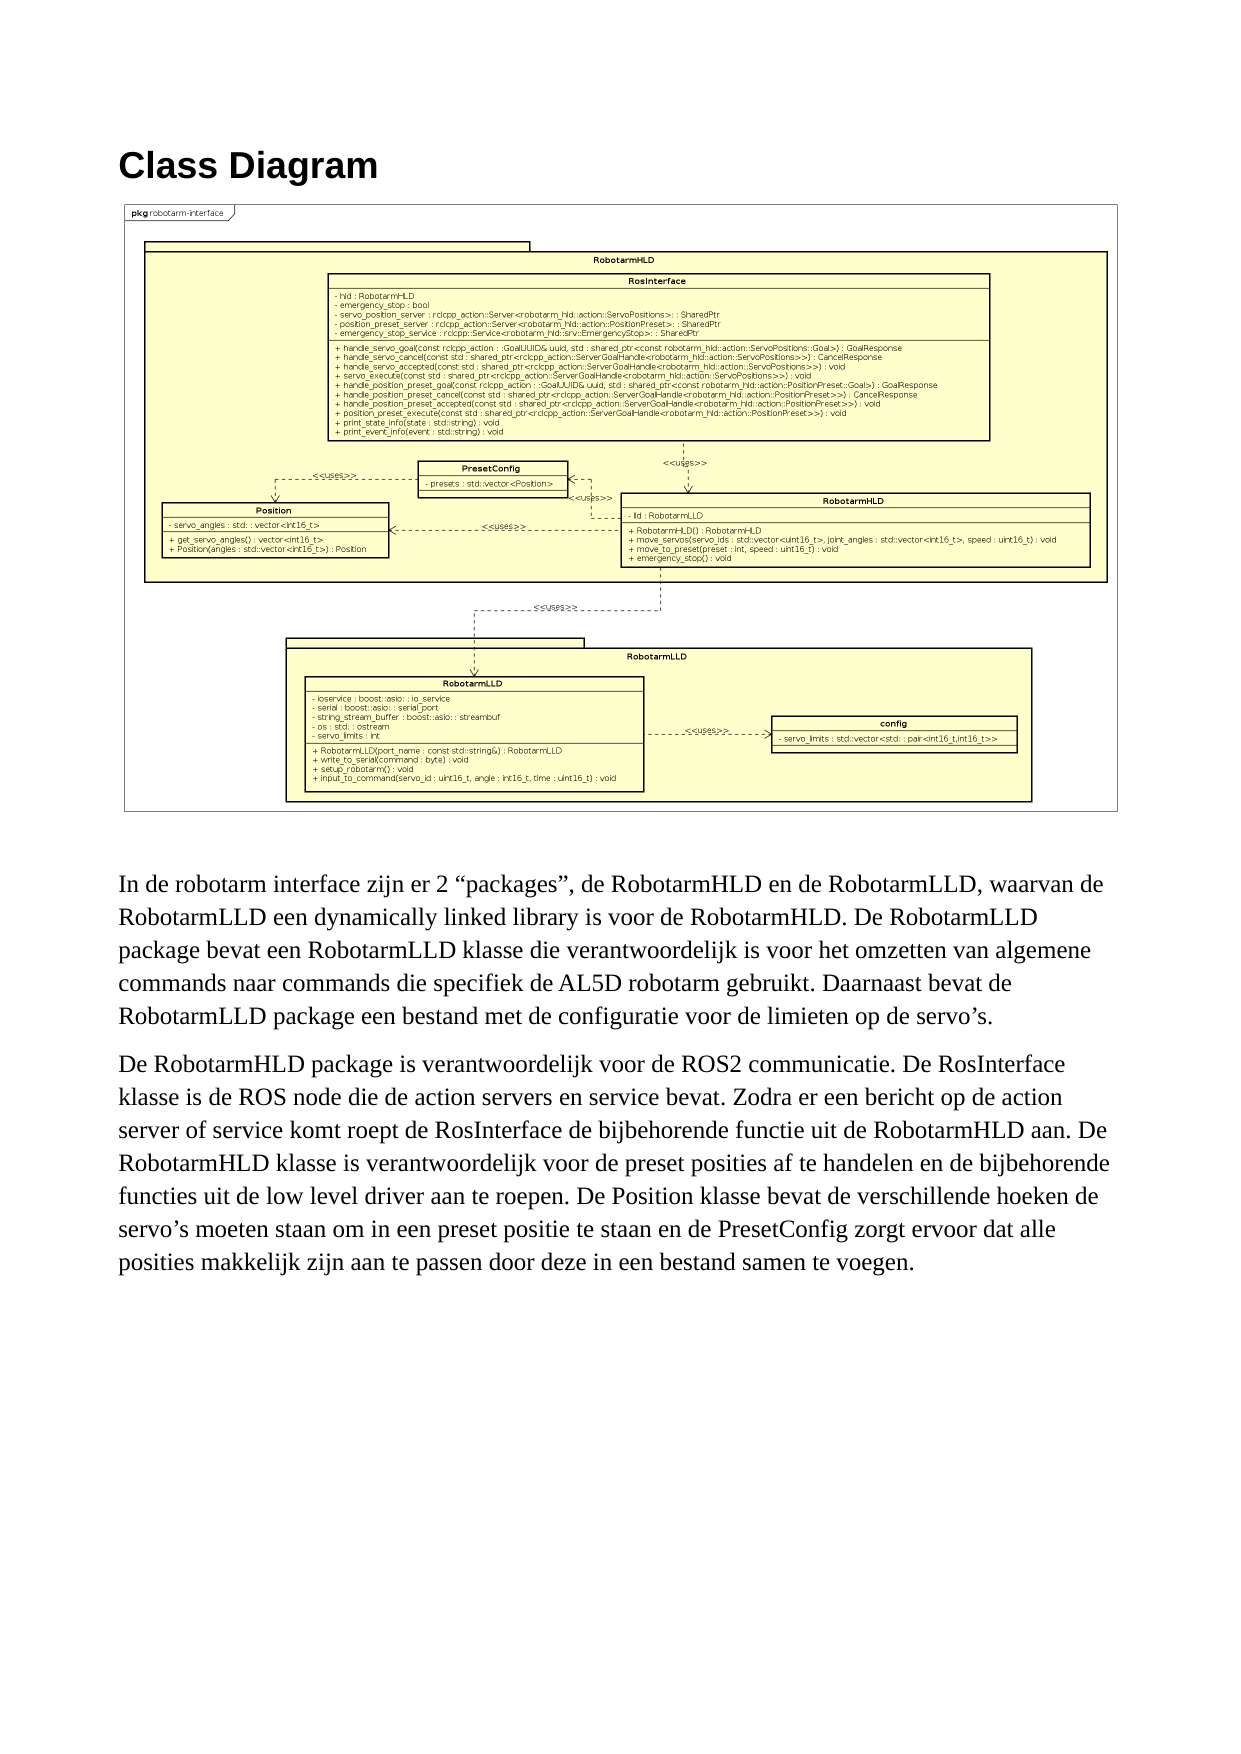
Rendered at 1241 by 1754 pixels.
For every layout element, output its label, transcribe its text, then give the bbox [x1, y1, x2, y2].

subtitle Class Diagram [118, 143, 1122, 186]
picture [118, 198, 1123, 818]
text De RobotarmHLD package is verantwoordelijk voor de ROS2 communicatie. De RosInterface klasse is de ROS node die de action servers en service bevat. Zodra er een bericht op de action server of service komt roept de RosInterface de bijbehorende functie uit de RobotarmHLD aan. De RobotarmHLD klasse is verantwoordelijk voor de preset posities af te handelen en de bijbehorende functies uit de low level driver aan te roepen. De Position klasse bevat de verschillende hoeken de servo’s moeten staan om in een preset positie te staan en de PresetConfig zorgt ervoor dat alle posities makkelijk zijn aan te passen door deze in een bestand samen te voegen. [118, 1049, 1122, 1276]
text In de robotarm interface zijn er 2 “packages”, de RobotarmHLD en de RobotarmLLD, waarvan de RobotarmLLD een dynamically linked library is voor de RobotarmHLD. De RobotarmLLD package bevat een RobotarmLLD klasse die verantwoordelijk is voor het omzetten van algemene commands naar commands die specifiek de AL5D robotarm gebruikt. Daarnaast bevat de RobotarmLLD package een bestand met de configuratie voor de limieten op de servo’s. [118, 869, 1122, 1030]
